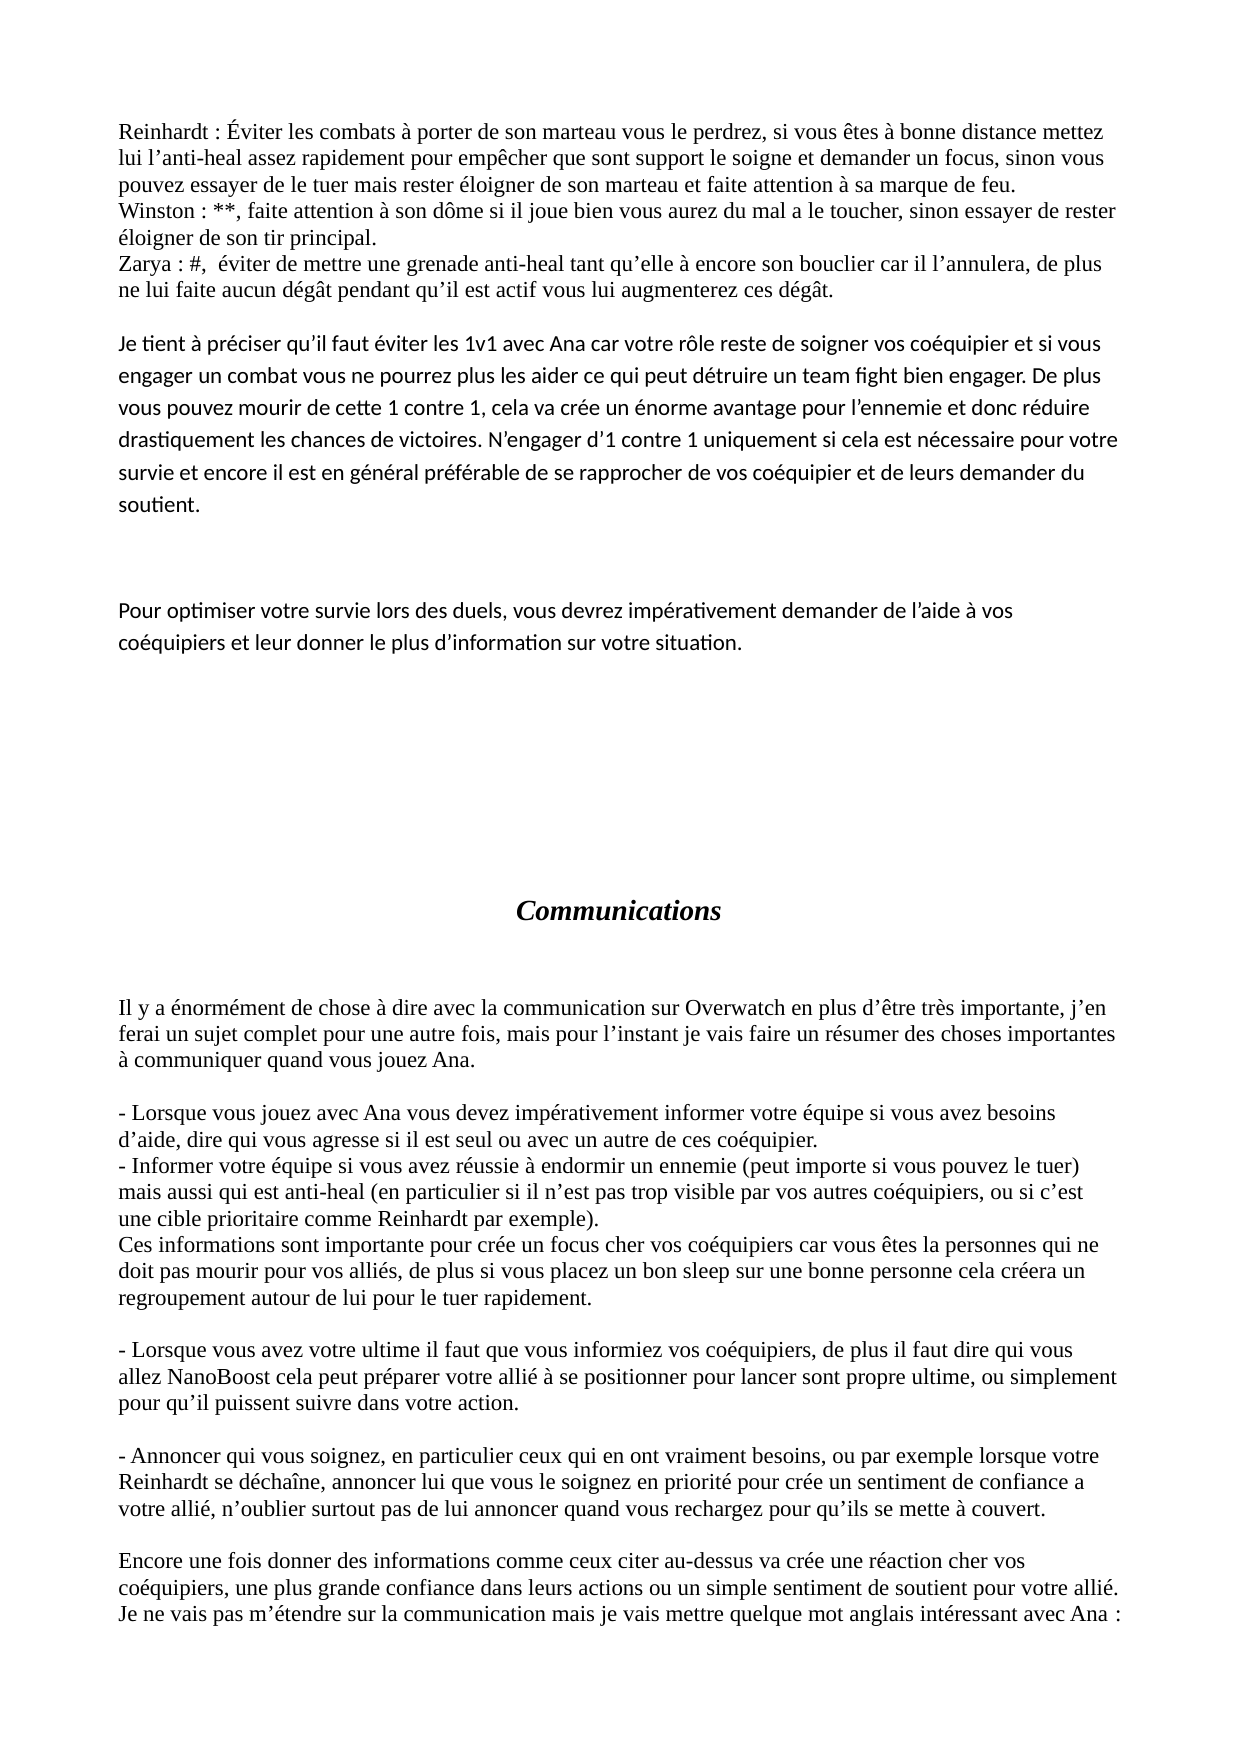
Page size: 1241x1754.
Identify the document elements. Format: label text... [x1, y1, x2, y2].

text Winston : **, faite attention à son dôme si il joue bien vous aurez du mal a le toucher, sinon essayer de rester éloigner de son tir principal. [118, 197, 1122, 250]
text Communications [118, 893, 1122, 927]
text Ces informations sont importante pour crée un focus cher vos coéquipiers car vous êtes la personnes qui ne doit pas mourir pour vos alliés, de plus si vous placez un bon sleep sur une bonne personne cela créera un regroupement autour de lui pour le tuer rapidement. [118, 1231, 1122, 1310]
text - Lorsque vous jouez avec Ana vous devez impérativement informer votre équipe si vous avez besoins d’aide, dire qui vous agresse si il est seul ou avec un autre de ces coéquipier. [118, 1099, 1122, 1152]
text - Annoncer qui vous soignez, en particulier ceux qui en ont vraiment besoins, ou par exemple lorsque votre Reinhardt se déchaîne, annoncer lui que vous le soignez en priorité pour crée un sentiment de confiance a votre allié, n’oublier surtout pas de lui annoncer quand vous rechargez pour qu’ils se mette à couvert. [118, 1442, 1122, 1521]
text Je ne vais pas m’étendre sur la communication mais je vais mettre quelque mot anglais intéressant avec Ana : [118, 1600, 1122, 1626]
text Je tient à préciser qu’il faut éviter les 1v1 avec Ana car votre rôle reste de soigner vos coéquipier et si vous engager un combat vous ne pourrez plus les aider ce qui peut détruire un team fight bien engager. De plus vous pouvez mourir de cette 1 contre 1, cela va crée un énorme avantage pour l’ennemie et donc réduire drastiquement les chances de victoires. N’engager d’1 contre 1 uniquement si cela est nécessaire pour votre survie et encore il est en général préférable de se rapprocher de vos coéquipier et de leurs demander du soutient. [118, 329, 1122, 518]
text - Lorsque vous avez votre ultime il faut que vous informiez vos coéquipiers, de plus il faut dire qui vous allez NanoBoost cela peut préparer votre allié à se positionner pour lancer sont propre ultime, ou simplement pour qu’il puissent suivre dans votre action. [118, 1336, 1122, 1416]
text Zarya : #, éviter de mettre une grenade anti-heal tant qu’elle à encore son bouclier car il l’annulera, de plus ne lui faite aucun dégât pendant qu’il est actif vous lui augmenterez ces dégât. [118, 250, 1122, 303]
text Reinhardt : Éviter les combats à porter de son marteau vous le perdrez, si vous êtes à bonne distance mettez lui l’anti-heal assez rapidement pour empêcher que sont support le soigne et demander un focus, sinon vous pouvez essayer de le tuer mais rester éloigner de son marteau et faite attention à sa marque de feu. [118, 118, 1122, 197]
text - Informer votre équipe si vous avez réussie à endormir un ennemie (peut importe si vous pouvez le tuer) mais aussi qui est anti-heal (en particulier si il n’est pas trop visible par vos autres coéquipiers, ou si c’est une cible prioritaire comme Reinhardt par exemple). [118, 1152, 1122, 1231]
text Il y a énormément de chose à dire avec la communication sur Overwatch en plus d’être très importante, j’en ferai un sujet complet pour une autre fois, mais pour l’instant je vais faire un résumer des choses importantes à communiquer quand vous jouez Ana. [118, 994, 1122, 1073]
text Pour optimiser votre survie lors des duels, vous devrez impérativement demander de l’aide à vos coéquipiers et leur donner le plus d’information sur votre situation. [118, 596, 1122, 656]
text Encore une fois donner des informations comme ceux citer au-dessus va crée une réaction cher vos coéquipiers, une plus grande confiance dans leurs actions ou un simple sentiment de soutient pour votre allié. [118, 1547, 1122, 1600]
